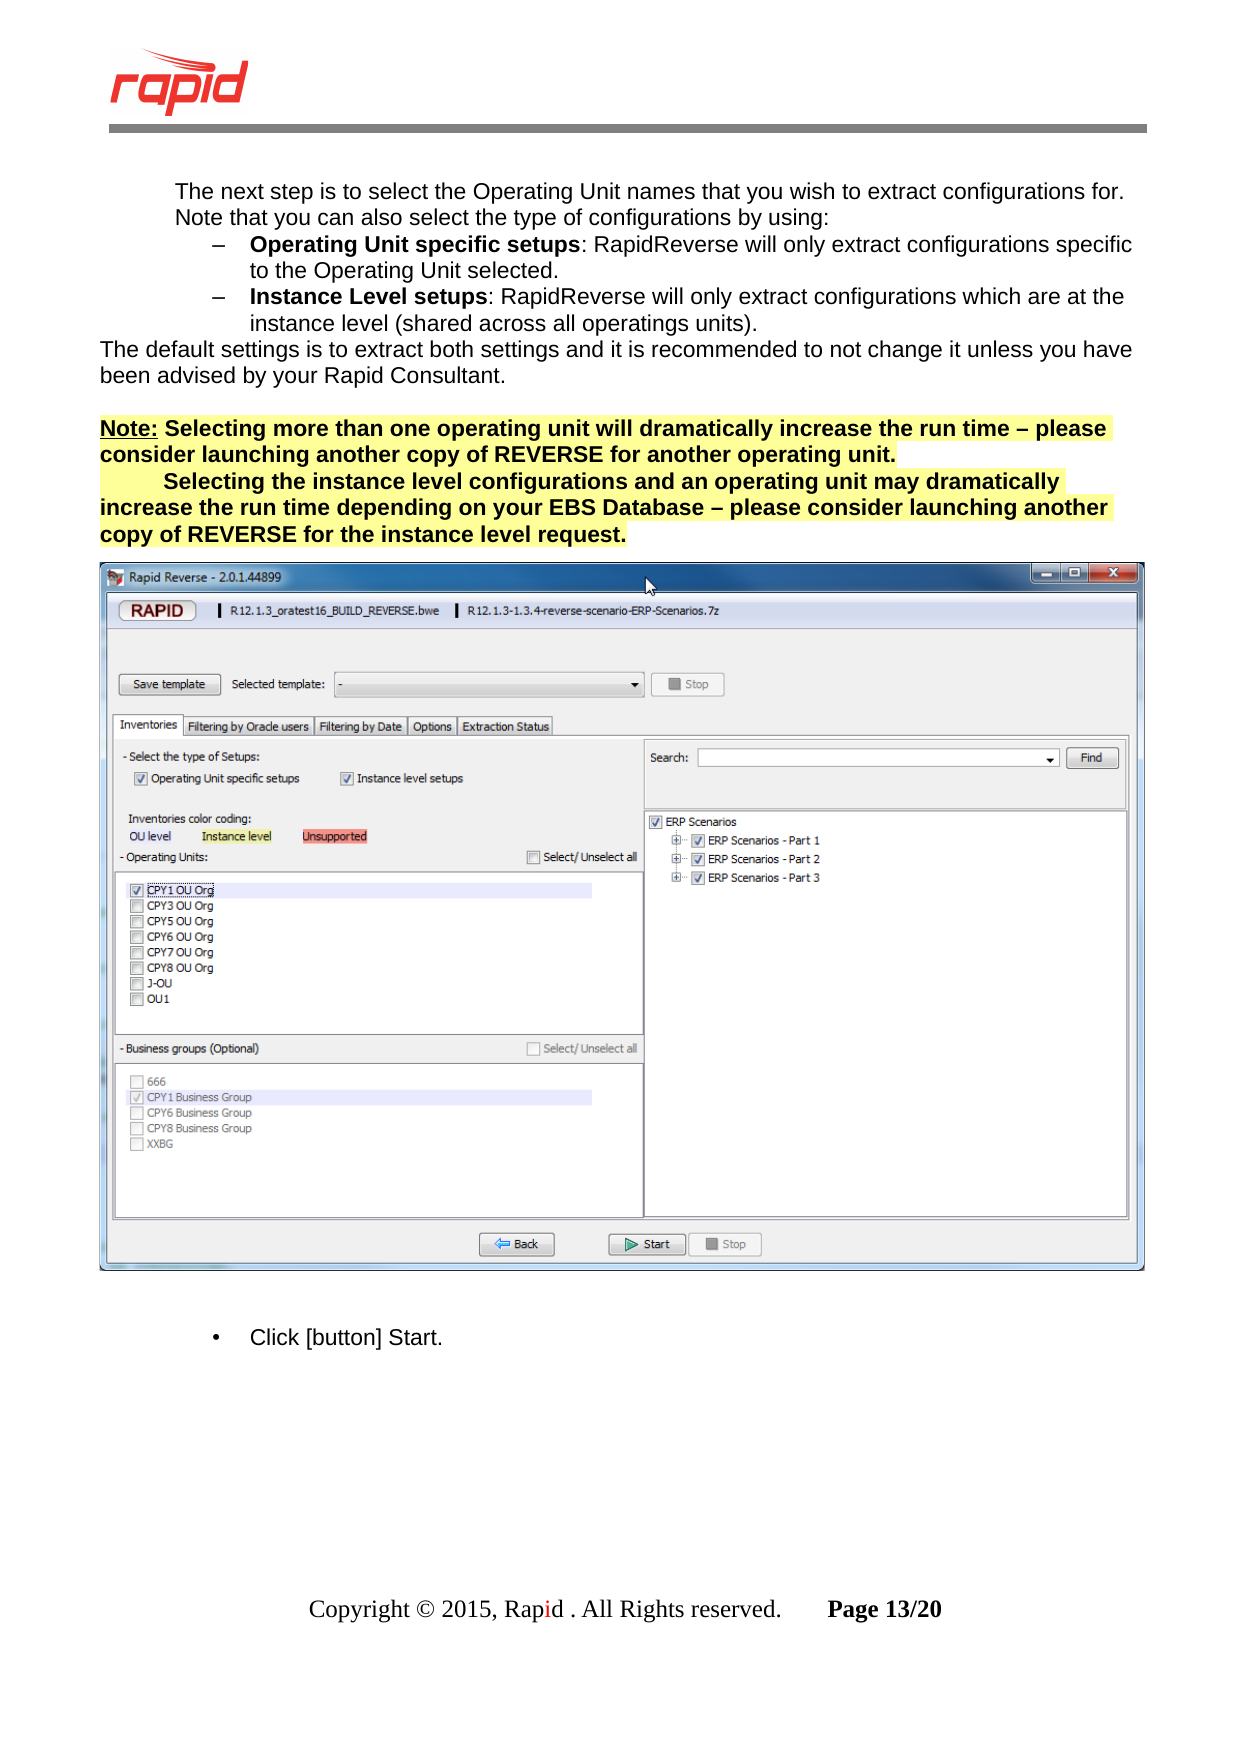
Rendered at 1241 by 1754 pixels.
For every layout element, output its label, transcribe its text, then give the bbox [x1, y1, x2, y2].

text Note that you can also select the type of configurations by using: [99, 204, 1144, 231]
text Note: Selecting more than one operating unit will dramatically increase the run time – please consider launching another copy of REVERSE for another operating unit. Selecting the instance level configurations and an operating unit may dramatically increase the run time depending on your EBS Database – please consider launching another copy of REVERSE for the instance level request. [99, 415, 1144, 547]
picture [99, 562, 1145, 1271]
text The next step is to select the Operating Unit names that you wish to extract configurations for. [99, 178, 1144, 204]
list Click [button] Start. [212, 1324, 1144, 1350]
text The default settings is to extract both settings and it is recommended to not change it unless you have been advised by your Rapid Consultant. [99, 336, 1144, 389]
picture [110, 48, 249, 116]
list Instance Level setups: RapidReverse will only extract configurations which are at the instance level (shared across all operatings units). [212, 283, 1144, 336]
list Operating Unit specific setups: RapidReverse will only extract configurations specific to the Operating Unit selected. [212, 231, 1144, 283]
